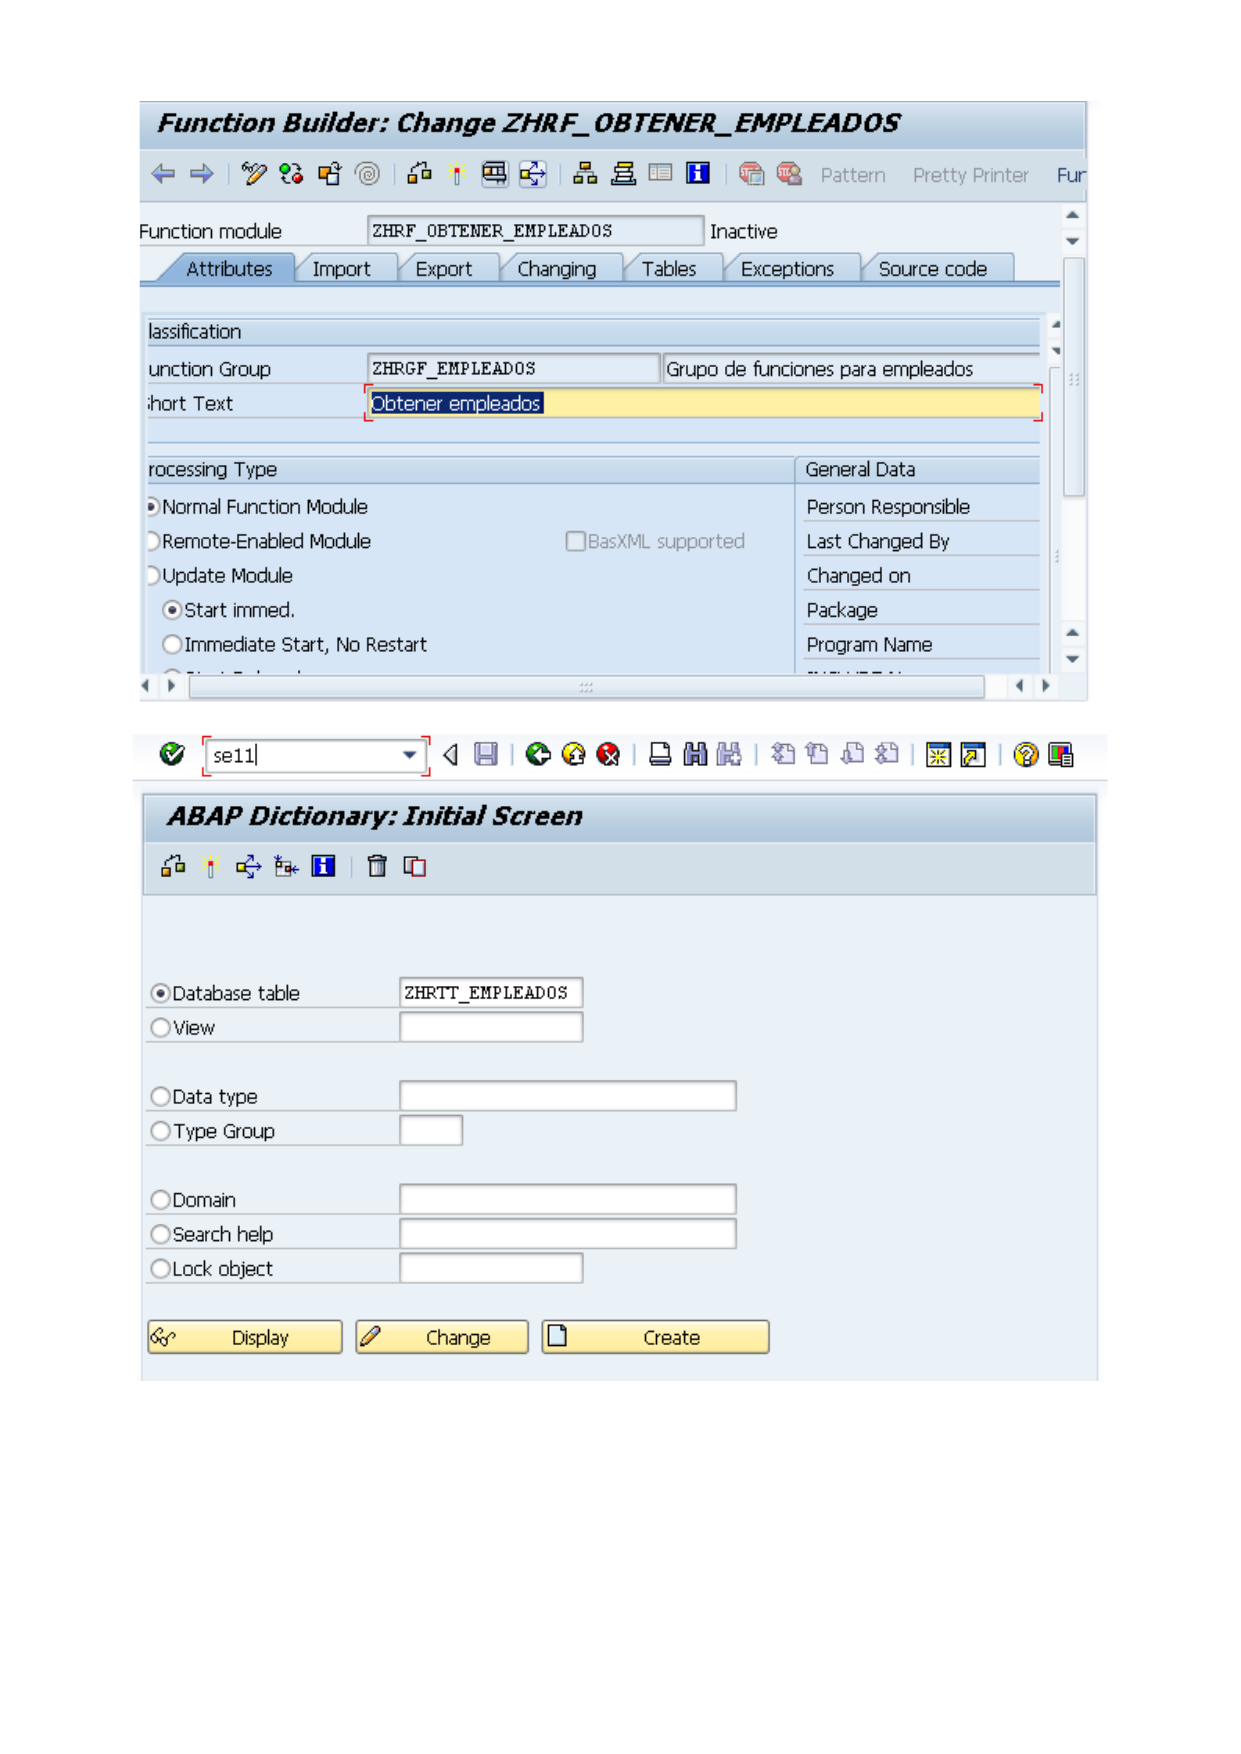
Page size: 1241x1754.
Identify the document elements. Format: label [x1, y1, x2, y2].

picture [139, 101, 1101, 705]
picture [132, 733, 1108, 1381]
